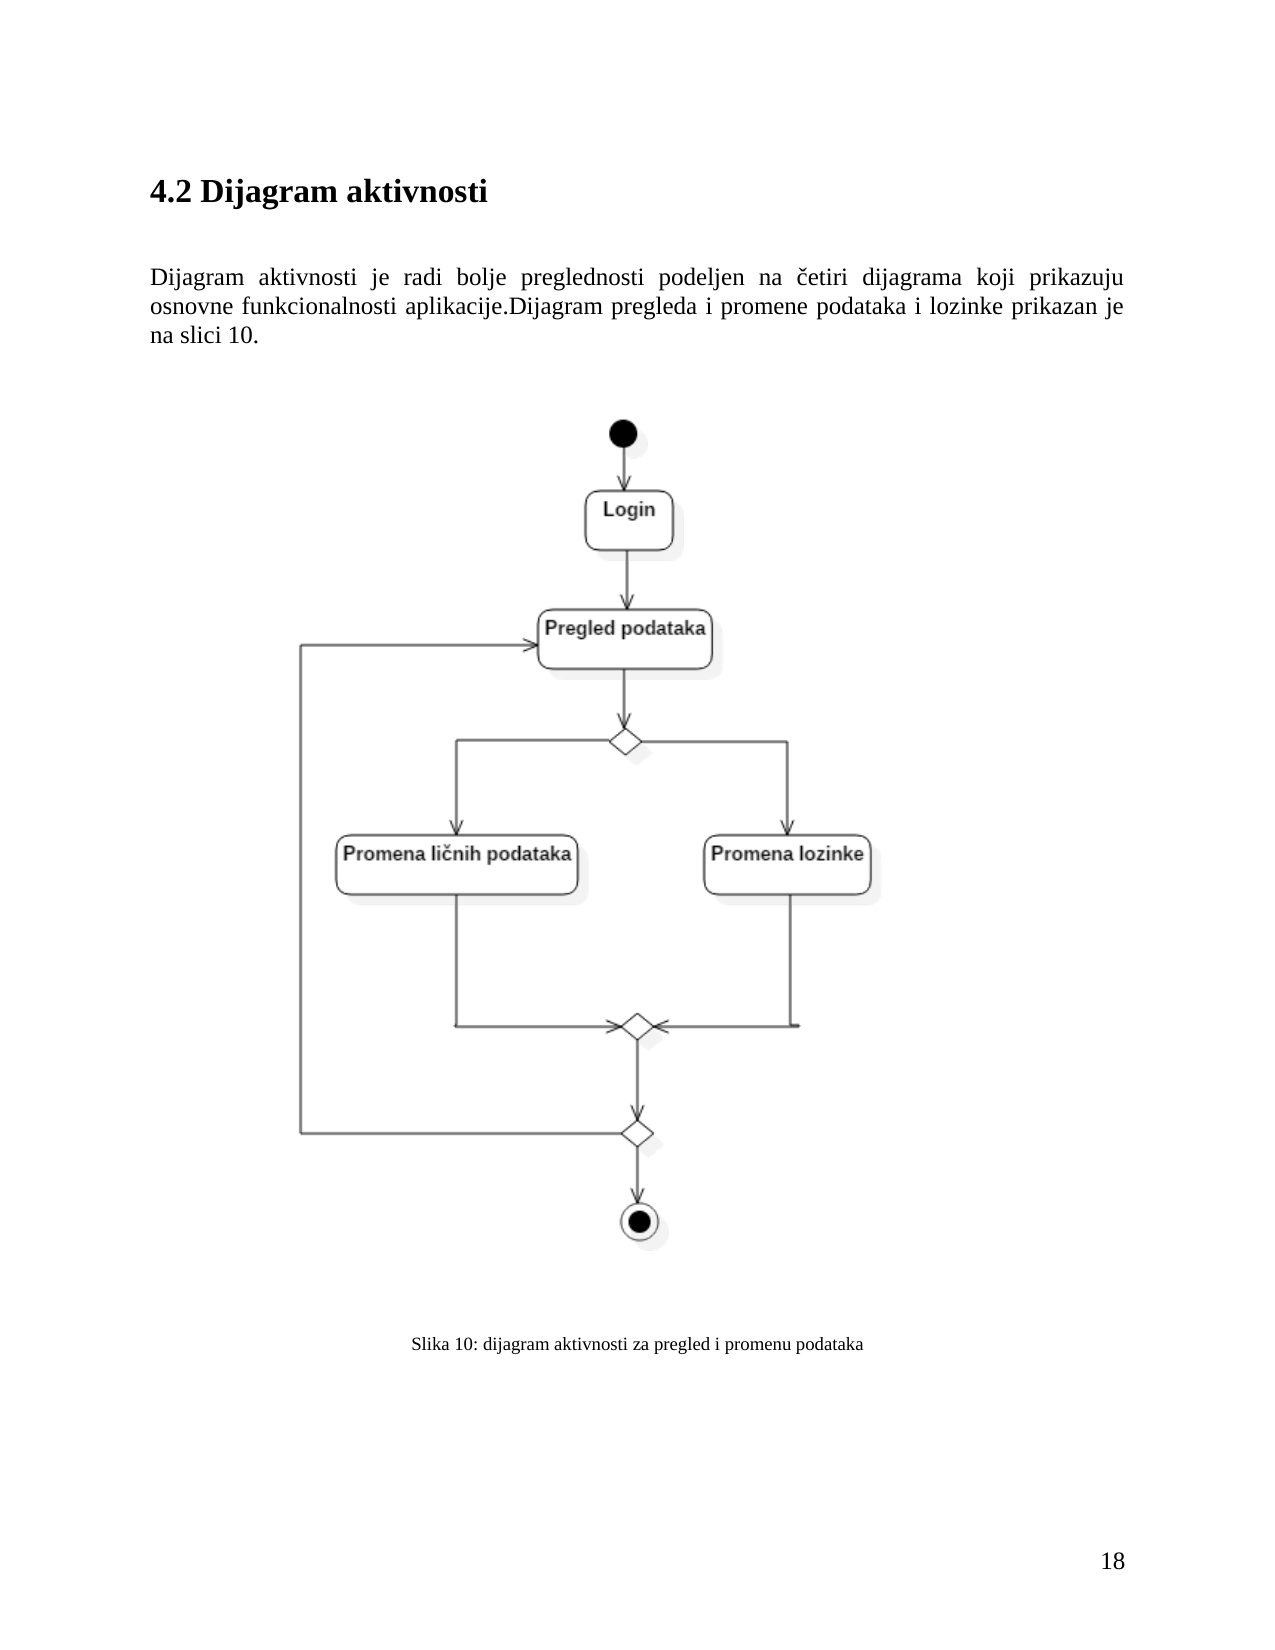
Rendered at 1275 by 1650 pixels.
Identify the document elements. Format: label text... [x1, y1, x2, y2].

text Dijagram aktivnosti je radi bolje preglednosti podeljen na četiri dijagrama koji prikazuju osnovne funkcionalnosti aplikacije.Dijagram pregleda i promene podataka i lozinke prikazan je na slici 10. [150, 262, 1125, 349]
subtitle 4.2 Dijagram aktivnosti [150, 171, 1125, 209]
picture [286, 405, 930, 1300]
text Slika 10: dijagram aktivnosti za pregled i promenu podataka [150, 1333, 1125, 1354]
